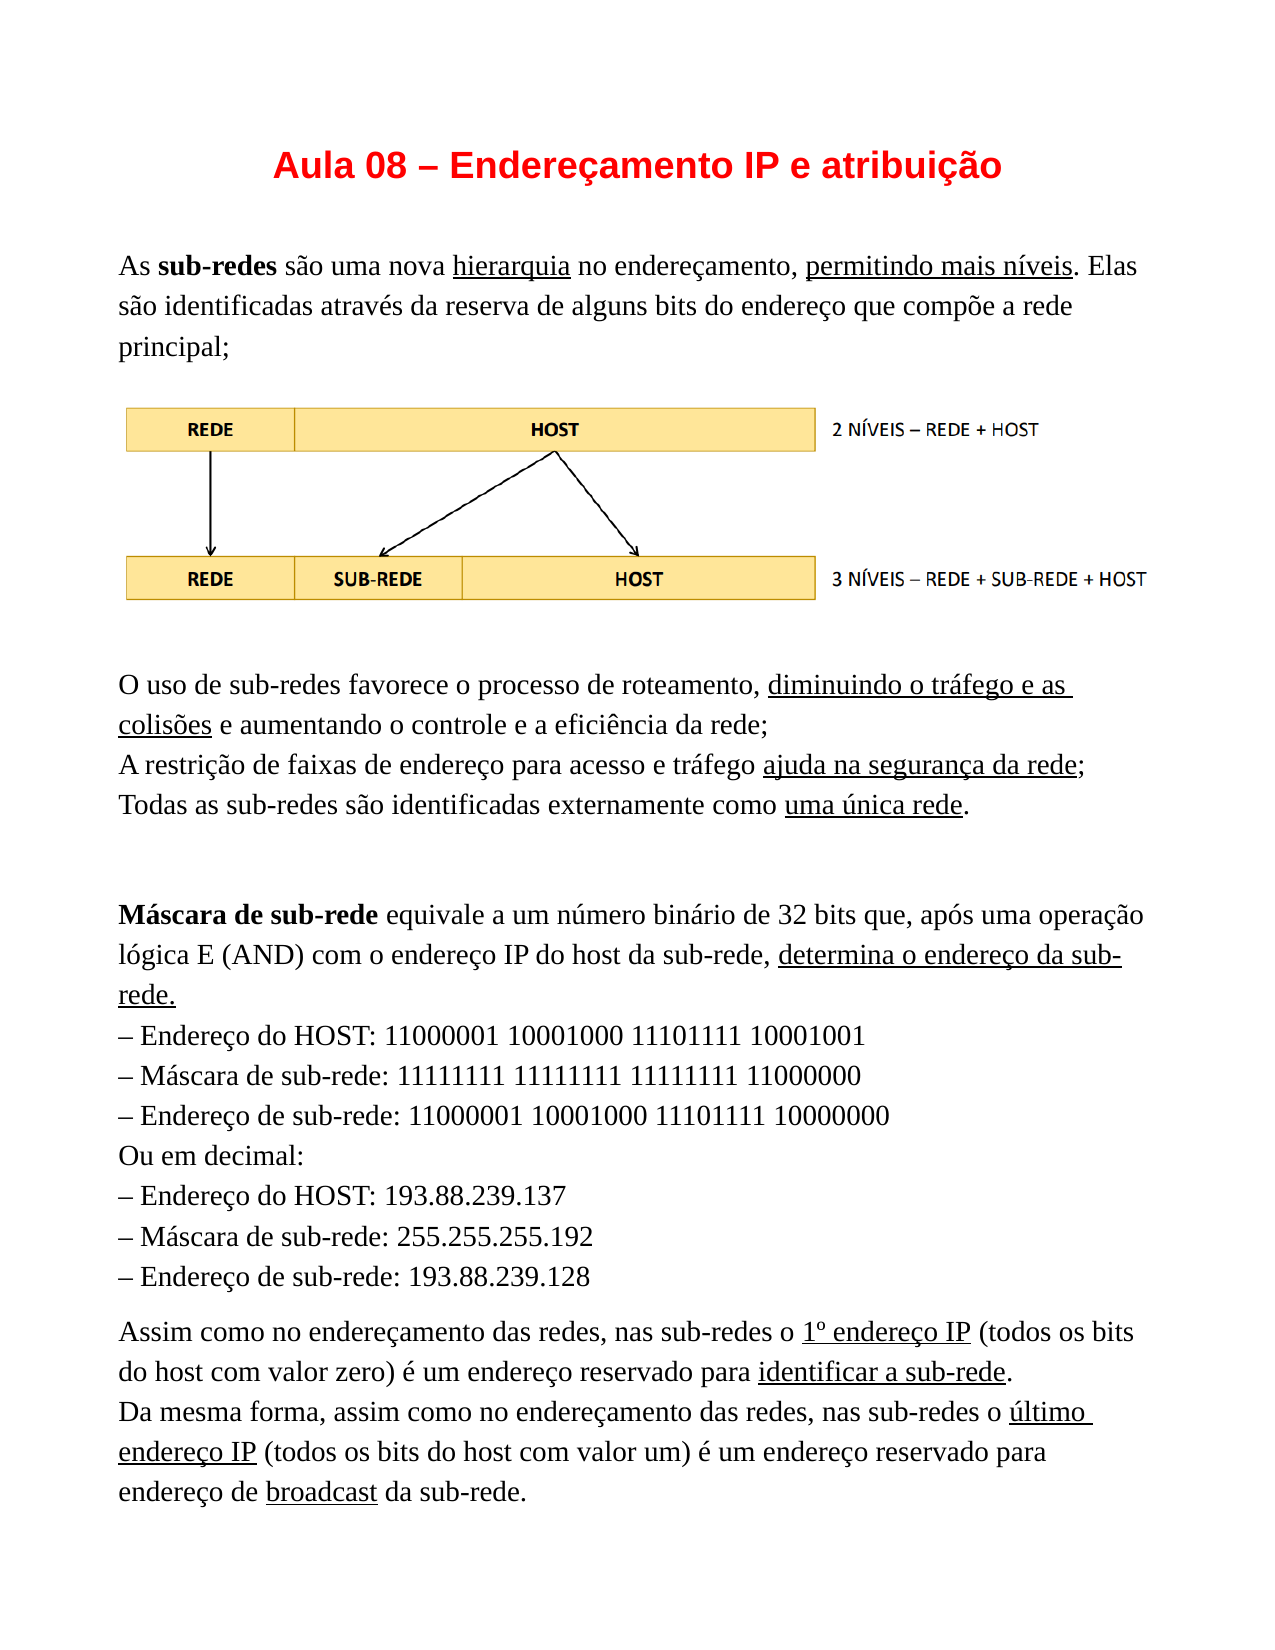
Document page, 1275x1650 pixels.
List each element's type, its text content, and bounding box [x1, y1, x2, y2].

text As sub-redes são uma nova hierarquia no endereçamento, permitindo mais níveis. Elas são identificadas através da reserva de alguns bits do endereço que compõe a rede principal; [118, 248, 1157, 362]
text Máscara de sub-rede equivale a um número binário de 32 bits que, após uma operação lógica E (AND) com o endereço IP do host da sub-rede, determina o endereço da sub-rede. – Endereço do HOST: 11000001 10001000 11101111 10001001 – Máscara de sub-rede: 11111111 11111111 11111111 11000000 – Endereço de sub-rede: 11000001 10001000 11101111 10000000 Ou em decimal: – Endereço do HOST: 193.88.239.137 – Máscara de sub-rede: 255.255.255.192 – Endereço de sub-rede: 193.88.239.128 [118, 897, 1157, 1292]
text Assim como no endereçamento das redes, nas sub-redes o 1º endereço IP (todos os bits do host com valor zero) é um endereço reservado para identificar a sub-rede. Da mesma forma, assim como no endereçamento das redes, nas sub-redes o último endereço IP (todos os bits do host com valor um) é um endereço reservado para endereço de broadcast da sub-rede. [118, 1314, 1157, 1508]
picture [118, 383, 1157, 606]
text O uso de sub-redes favorece o processo de roteamento, diminuindo o tráfego e as colisões e aumentando o controle e a eficiência da rede; A restrição de faixas de endereço para acesso e tráfego ajuda na segurança da rede; Todas as sub-redes são identificadas externamente como uma única rede. [118, 667, 1157, 821]
subtitle Aula 08 – Endereçamento IP e atribuição [118, 143, 1157, 187]
